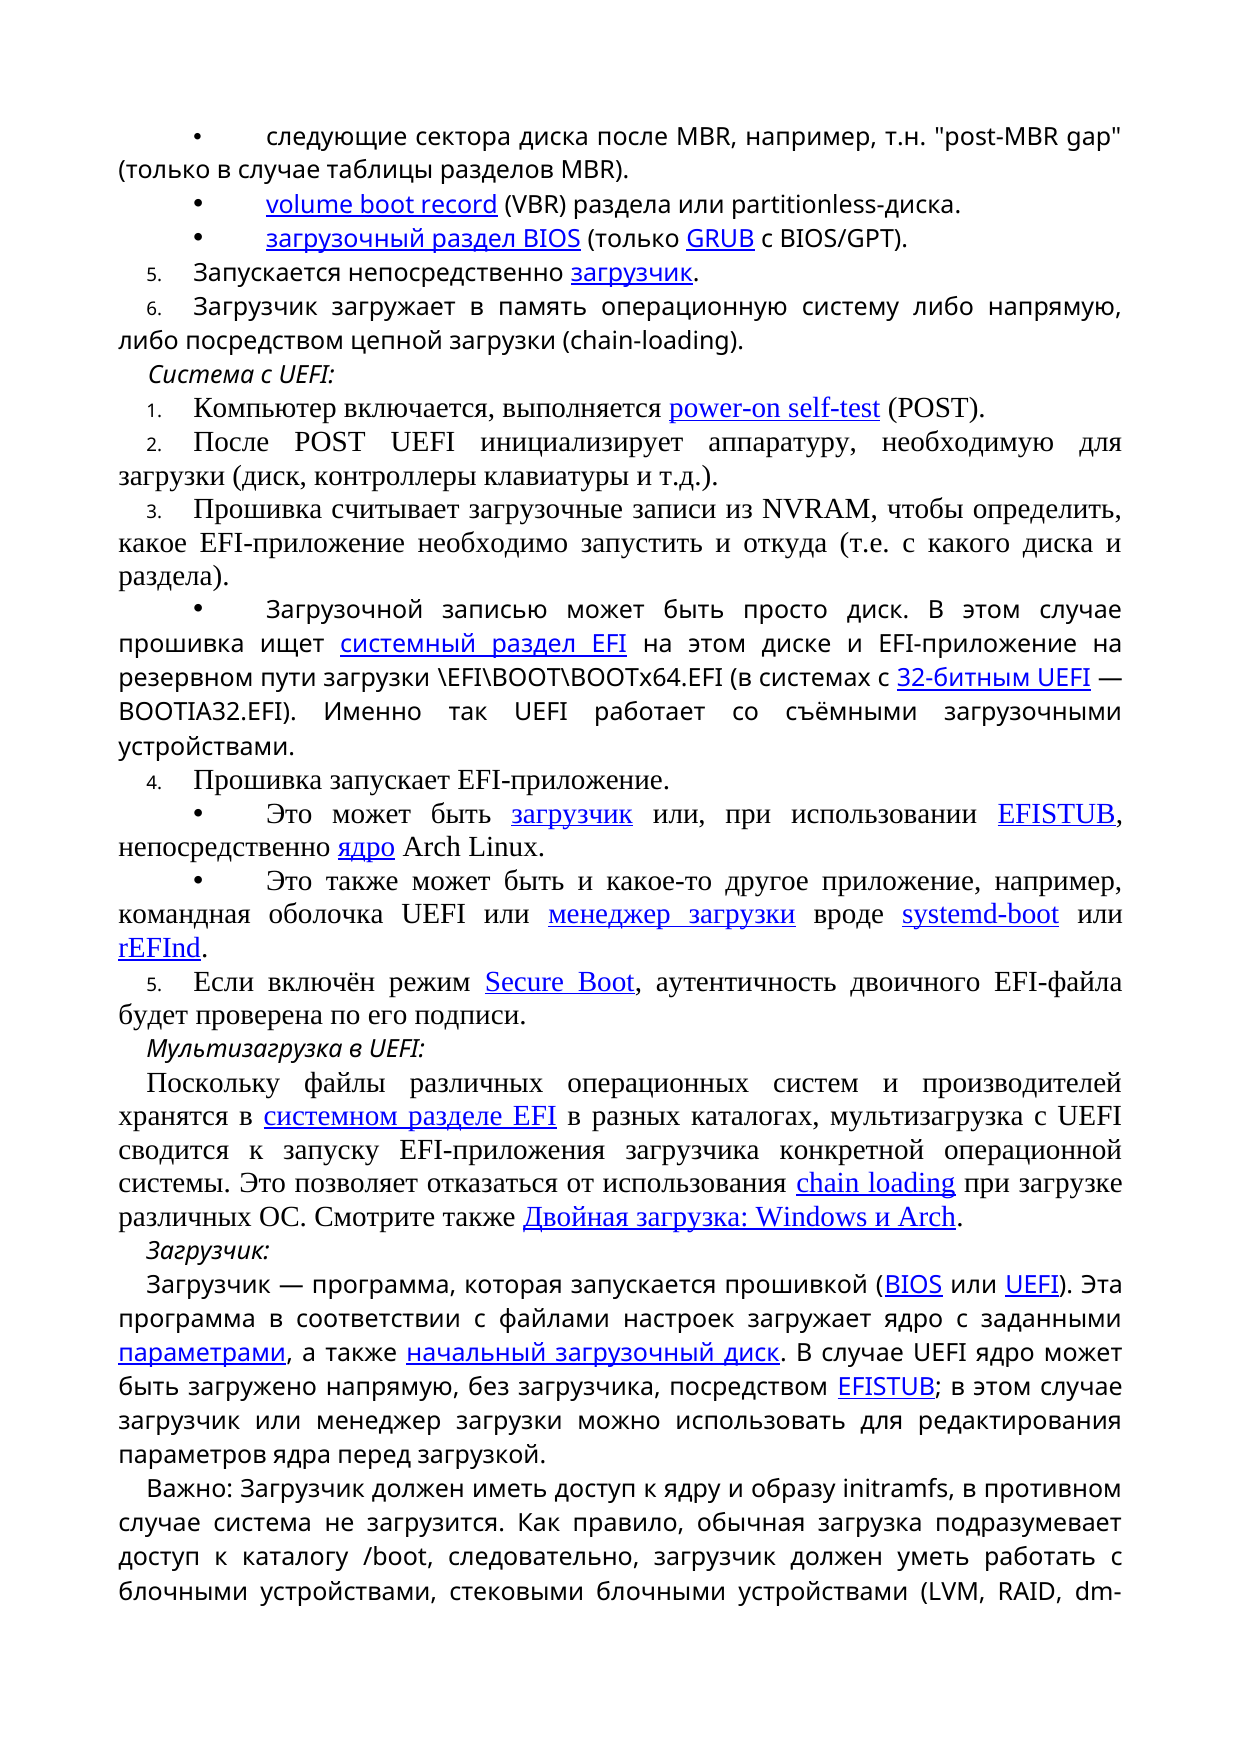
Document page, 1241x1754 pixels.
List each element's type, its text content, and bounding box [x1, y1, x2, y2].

list Загрузчик загружает в память операционную систему либо напрямую, либо посредством цепной загрузки (chain-loading). [118, 288, 1123, 357]
list Компьютер включается, выполняется power-on self-test (POST). [118, 391, 1123, 424]
list следующие сектора диска после MBR, например, т.н. "post-MBR gap" (только в случае таблицы разделов MBR). [118, 118, 1123, 186]
list volume boot record (VBR) раздела или partitionless-диска. [118, 186, 1123, 220]
list загрузочный раздел BIOS (только GRUB с BIOS/GPT). [118, 220, 1123, 254]
list Это также может быть и какое-то другое приложение, например, командная оболочка UEFI или менеджер загрузки вроде systemd-boot или rEFInd. [118, 863, 1123, 964]
list Если включён режим Secure Boot, аутентичность двоичного EFI-файла будет проверена по его подписи. [118, 964, 1123, 1031]
text Важно: Загрузчик должен иметь доступ к ядру и образу initramfs, в противном случае система не загрузится. Как правило, обычная загрузка подразумевает доступ к каталогу /boot, следовательно, загрузчик должен уметь работать с блочными устройствами, стековыми блочными устройствами (LVM, RAID, dm- [118, 1471, 1123, 1607]
subtitle Загрузчик: [118, 1232, 1123, 1267]
list Загрузочной записью может быть просто диск. В этом случае прошивка ищет системный раздел EFI на этом диске и EFI-приложение на резервном пути загрузки \EFI\BOOT\BOOTx64.EFI (в системах с 32-битным UEFI — BOOTIA32.EFI). Именно так UEFI работает со съёмными загрузочными устройствами. [118, 592, 1123, 762]
list После POST UEFI инициализирует аппаратуру, необходимую для загрузки (диск, контроллеры клавиатуры и т.д.). [118, 424, 1123, 491]
subtitle Мультизагрузка в UEFI: [118, 1031, 1123, 1065]
subtitle Система с UEFI: [118, 357, 1123, 391]
list Это может быть загрузчик или, при использовании EFISTUB, непосредственно ядро Arch Linux. [118, 796, 1123, 863]
text Поскольку файлы различных операционных систем и производителей хранятся в системном разделе EFI в разных каталогах, мультизагрузка с UEFI сводится к запуску EFI-приложения загрузчика конкретной операционной системы. Это позволяет отказаться от использования chain loading при загрузке различных ОС. Смотрите также Двойная загрузка: Windows и Arch. [118, 1065, 1123, 1232]
list Запускается непосредственно загрузчик. [118, 254, 1123, 288]
list Прошивка запускает EFI-приложение. [118, 762, 1123, 796]
text Загрузчик — программа, которая запускается прошивкой (BIOS или UEFI). Эта программа в соответствии с файлами настроек загружает ядро с заданными параметрами, а также начальный загрузочный диск. В случае UEFI ядро может быть загружено напрямую, без загрузчика, посредством EFISTUB; в этом случае загрузчик или менеджер загрузки можно использовать для редактирования параметров ядра перед загрузкой. [118, 1267, 1123, 1471]
list Прошивка считывает загрузочные записи из NVRAM, чтобы определить, какое EFI-приложение необходимо запустить и откуда (т.е. с какого диска и раздела). [118, 491, 1123, 592]
